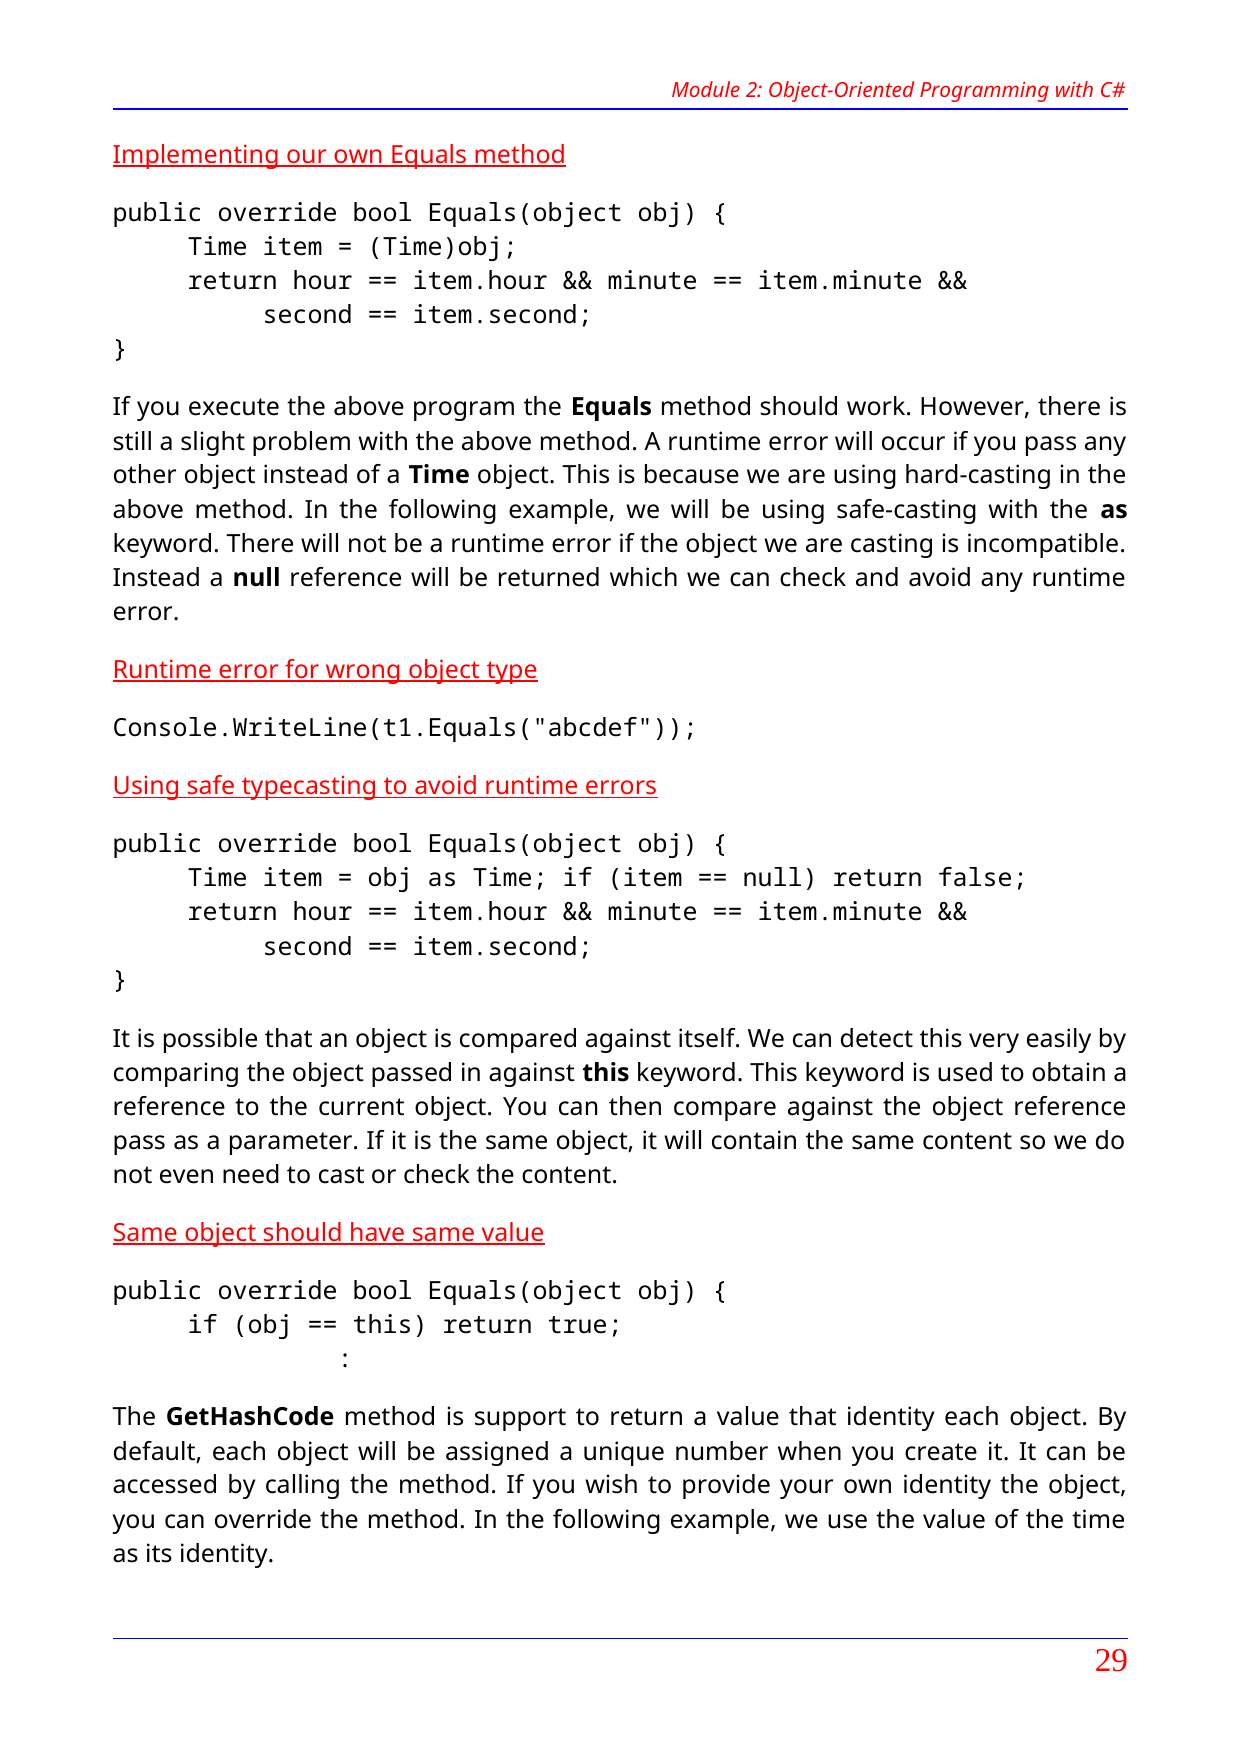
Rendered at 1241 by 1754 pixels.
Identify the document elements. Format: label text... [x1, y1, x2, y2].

text Implementing our own Equals method [112, 137, 1128, 171]
text Console.WriteLine(t1.Equals("abcdef")); [112, 710, 1128, 744]
text Using safe typecasting to avoid runtime errors [112, 768, 1128, 802]
text It is possible that an object is compared against itself. We can detect this very easily by comparing the object passed in against this keyword. This keyword is used to obtain a reference to the current object. You can then compare against the object reference pass as a parameter. If it is the same object, it will contain the same content so we do not even need to cast or check the content. [112, 1020, 1128, 1191]
text Time item = obj as Time; if (item == null) return false; [112, 860, 1128, 894]
text public override bool Equals(object obj) { [112, 826, 1128, 860]
text Time item = (Time)obj; [112, 229, 1128, 263]
text Runtime error for wrong object type [112, 652, 1128, 686]
text public override bool Equals(object obj) { [112, 1273, 1128, 1307]
text return hour == item.hour && minute == item.minute && [112, 263, 1128, 297]
text : [112, 1341, 1128, 1375]
text If you execute the above program the Equals method should work. However, there is still a slight problem with the above method. A runtime error will occur if you pass any other object instead of a Time object. This is because we are using hard-casting in the above method. In the following example, we will be using safe-casting with the as keyword. There will not be a runtime error if the object we are casting is incompatible. Instead a null reference will be returned which we can check and avoid any runtime error. [112, 389, 1128, 627]
text Same object should have same value [112, 1215, 1128, 1249]
text second == item.second; [112, 297, 1128, 331]
text The GetHashCode method is support to return a value that identity each object. By default, each object will be assigned a unique number when you create it. It can be accessed by calling the method. If you wish to provide your own identity the object, you can override the method. In the following example, we use the value of the time as its identity. [112, 1399, 1128, 1569]
text } [112, 962, 1128, 996]
text public override bool Equals(object obj) { [112, 195, 1128, 229]
text second == item.second; [112, 928, 1128, 962]
text if (obj == this) return true; [112, 1307, 1128, 1341]
text return hour == item.hour && minute == item.minute && [112, 894, 1128, 928]
text } [112, 331, 1128, 365]
